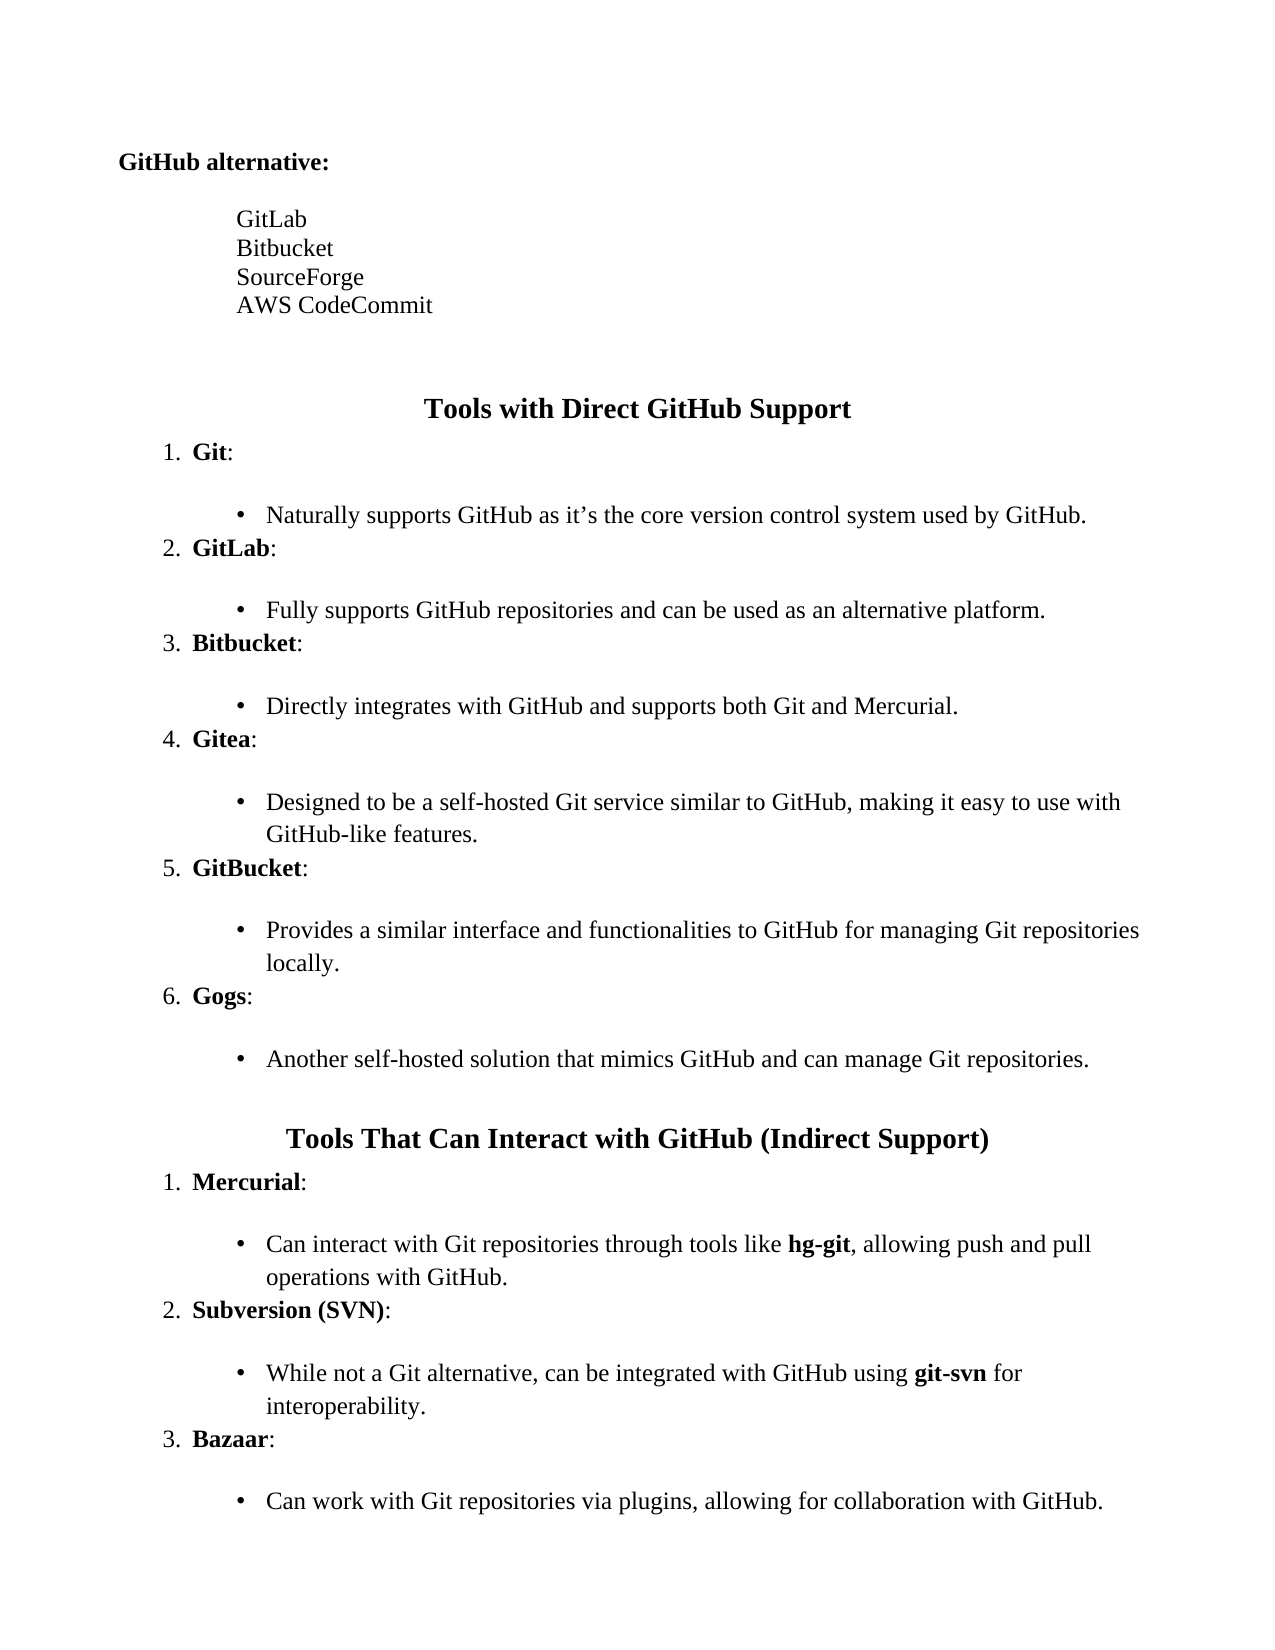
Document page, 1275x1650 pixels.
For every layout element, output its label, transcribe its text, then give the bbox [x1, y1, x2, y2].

text AWS CodeCommit [118, 291, 1157, 319]
list Another self-hosted solution that mimics GitHub and can manage Git repositories. [236, 1044, 1157, 1072]
list Directly integrates with GitHub and supports both Git and Mercurial. [236, 691, 1157, 720]
list Gitea: [162, 724, 1157, 753]
list Fully supports GitHub repositories and can be used as an alternative platform. [236, 596, 1157, 624]
list Subversion (SVN): [162, 1295, 1157, 1324]
list Can interact with Git repositories through tools like hg-git, allowing push and pull operations with GitHub. [236, 1229, 1157, 1291]
list Bazaar: [162, 1424, 1157, 1453]
text GitLab [118, 204, 1157, 233]
list Git: [162, 437, 1157, 466]
list Gogs: [162, 981, 1157, 1010]
list GitLab: [162, 533, 1157, 562]
list Mercurial: [162, 1167, 1157, 1196]
text Bitbucket [118, 233, 1157, 262]
subtitle Tools That Can Interact with GitHub (Indirect Support) [118, 1121, 1157, 1154]
list Designed to be a self-hosted Git service similar to GitHub, making it easy to use with GitHub-like features. [236, 787, 1157, 848]
list Can work with Git repositories via plugins, allowing for collaboration with GitHub. [236, 1486, 1157, 1515]
list While not a Git alternative, can be integrated with GitHub using git-svn for interoperability. [236, 1358, 1157, 1419]
text GitHub alternative: [118, 147, 1157, 176]
list Naturally supports GitHub as it’s the core version control system used by GitHub. [236, 500, 1157, 529]
list GitBucket: [162, 853, 1157, 881]
subtitle Tools with Direct GitHub Support [118, 391, 1157, 425]
text SourceForge [118, 262, 1157, 291]
list Provides a similar interface and functionalities to GitHub for managing Git repositories locally. [236, 915, 1157, 977]
list Bitbucket: [162, 628, 1157, 657]
